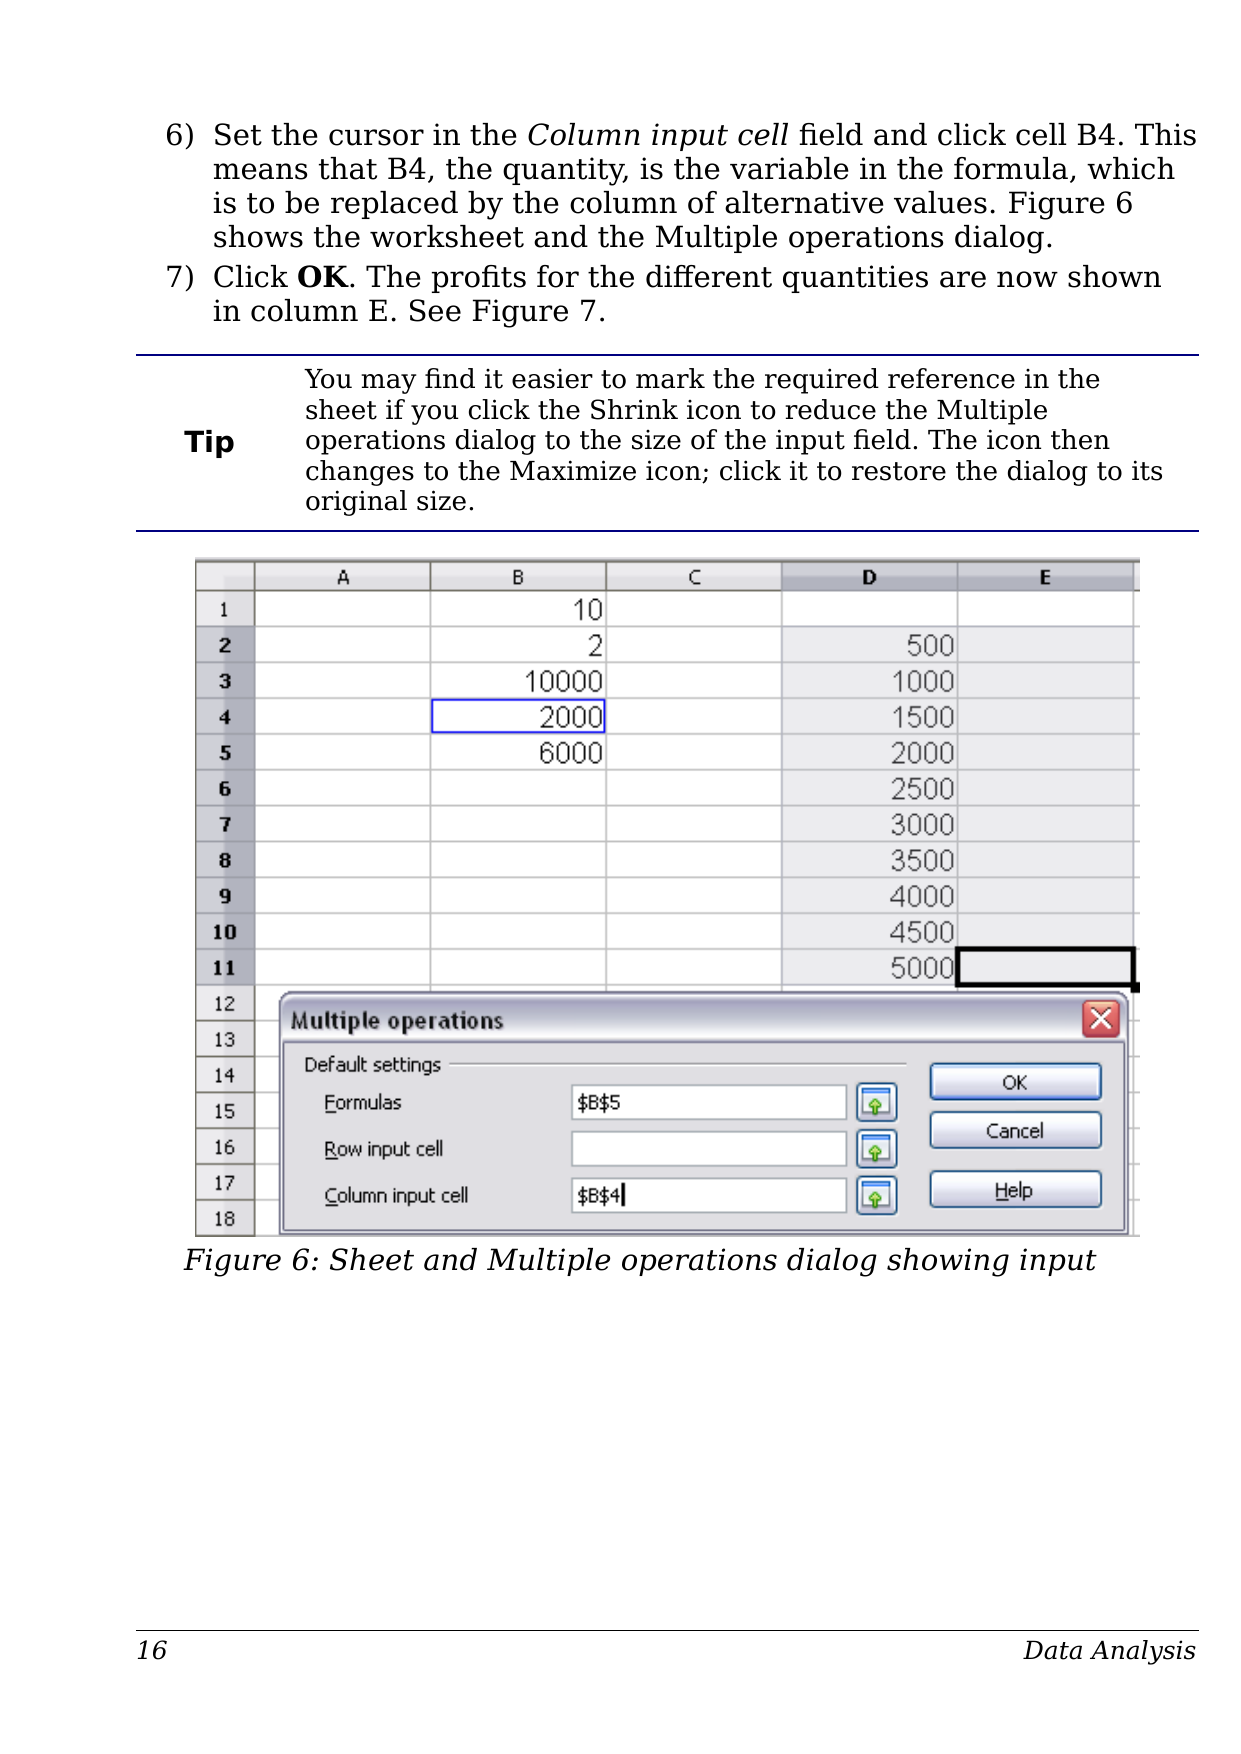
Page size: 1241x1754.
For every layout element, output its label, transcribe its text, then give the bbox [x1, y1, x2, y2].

picture [195, 557, 1140, 1237]
table_header You may find it easier to mark the required reference in the sheet if you click the Shrink icon to reduce the Multiple operations dialog to the size of the input field. The icon then changes to the Maximize icon; click it to restore the dialog to its original size. [283, 356, 1199, 530]
list Set the cursor in the Column input cell field and click cell B4. This means that B4, the quantity, is the variable in the formula, which is to be replaced by the column of alternative values. Figure 6 shows the worksheet and the Multiple operations dialog. [195, 118, 1199, 254]
table_header Tip [136, 356, 283, 530]
list Click OK. The profits for the different quantities are now shown in column E. See Figure 7. [195, 260, 1199, 328]
text Figure 6: Sheet and Multiple operations dialog showing input [184, 1243, 1151, 1277]
